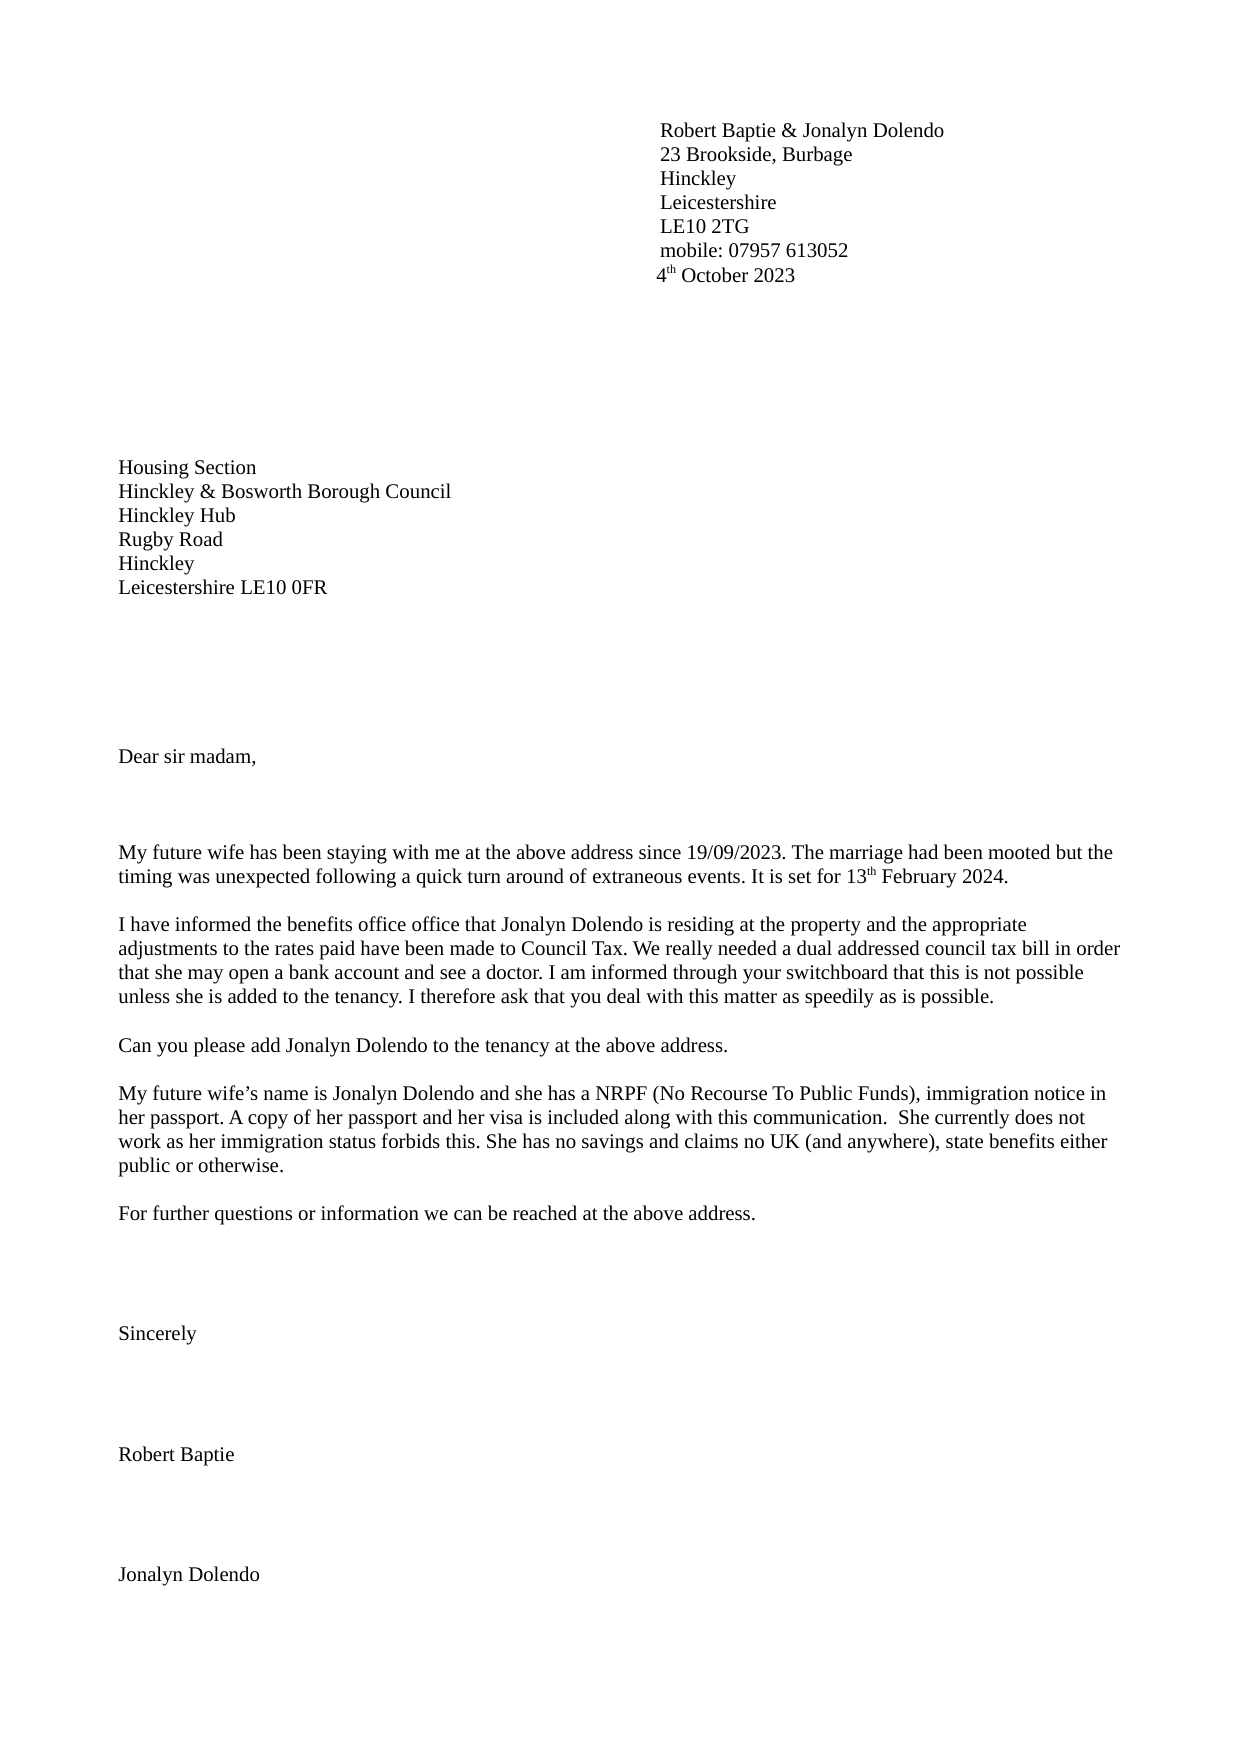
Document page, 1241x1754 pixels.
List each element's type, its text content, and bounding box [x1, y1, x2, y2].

text mobile: 07957 613052 [118, 238, 1122, 262]
text 23 Brookside, Burbage [118, 142, 1122, 166]
text Leicestershire LE10 0FR [118, 575, 1122, 599]
text For further questions or information we can be reached at the above address. [118, 1201, 1122, 1225]
text LE10 2TG [118, 214, 1122, 238]
text My future wife’s name is Jonalyn Dolendo and she has a NRPF (No Recourse To Public Funds), immigration notice in her passport. A copy of her passport and her visa is included along with this communication. She currently does not work as her immigration status forbids this. She has no savings and claims no UK (and anywhere), state benefits either public or otherwise. [118, 1081, 1122, 1177]
text Can you please add Jonalyn Dolendo to the tenancy at the above address. [118, 1032, 1122, 1057]
text Dear sir madam, [118, 744, 1122, 768]
text Jonalyn Dolendo [118, 1562, 1122, 1586]
text My future wife has been staying with me at the above address since 19/09/2023. The marriage had been mooted but the timing was unexpected following a quick turn around of extraneous events. It is set for 13th February 2024. [118, 840, 1122, 888]
text Sincerely [118, 1321, 1122, 1345]
text Hinckley Hub [118, 503, 1122, 527]
text I have informed the benefits office office that Jonalyn Dolendo is residing at the property and the appropriate adjustments to the rates paid have been made to Council Tax. We really needed a dual addressed council tax bill in order that she may open a bank account and see a doctor. I am informed through your switchboard that this is not possible unless she is added to the tenancy. I therefore ask that you deal with this matter as speedily as is possible. [118, 912, 1122, 1008]
text Hinckley & Bosworth Borough Council [118, 479, 1122, 503]
text Robert Baptie & Jonalyn Dolendo [118, 118, 1122, 142]
text 4th October 2023 [118, 262, 1122, 287]
text Hinckley [118, 166, 1122, 190]
text Robert Baptie [118, 1442, 1122, 1466]
text Housing Section [118, 455, 1122, 479]
text Hinckley [118, 551, 1122, 575]
text Leicestershire [118, 190, 1122, 214]
text Rugby Road [118, 527, 1122, 551]
